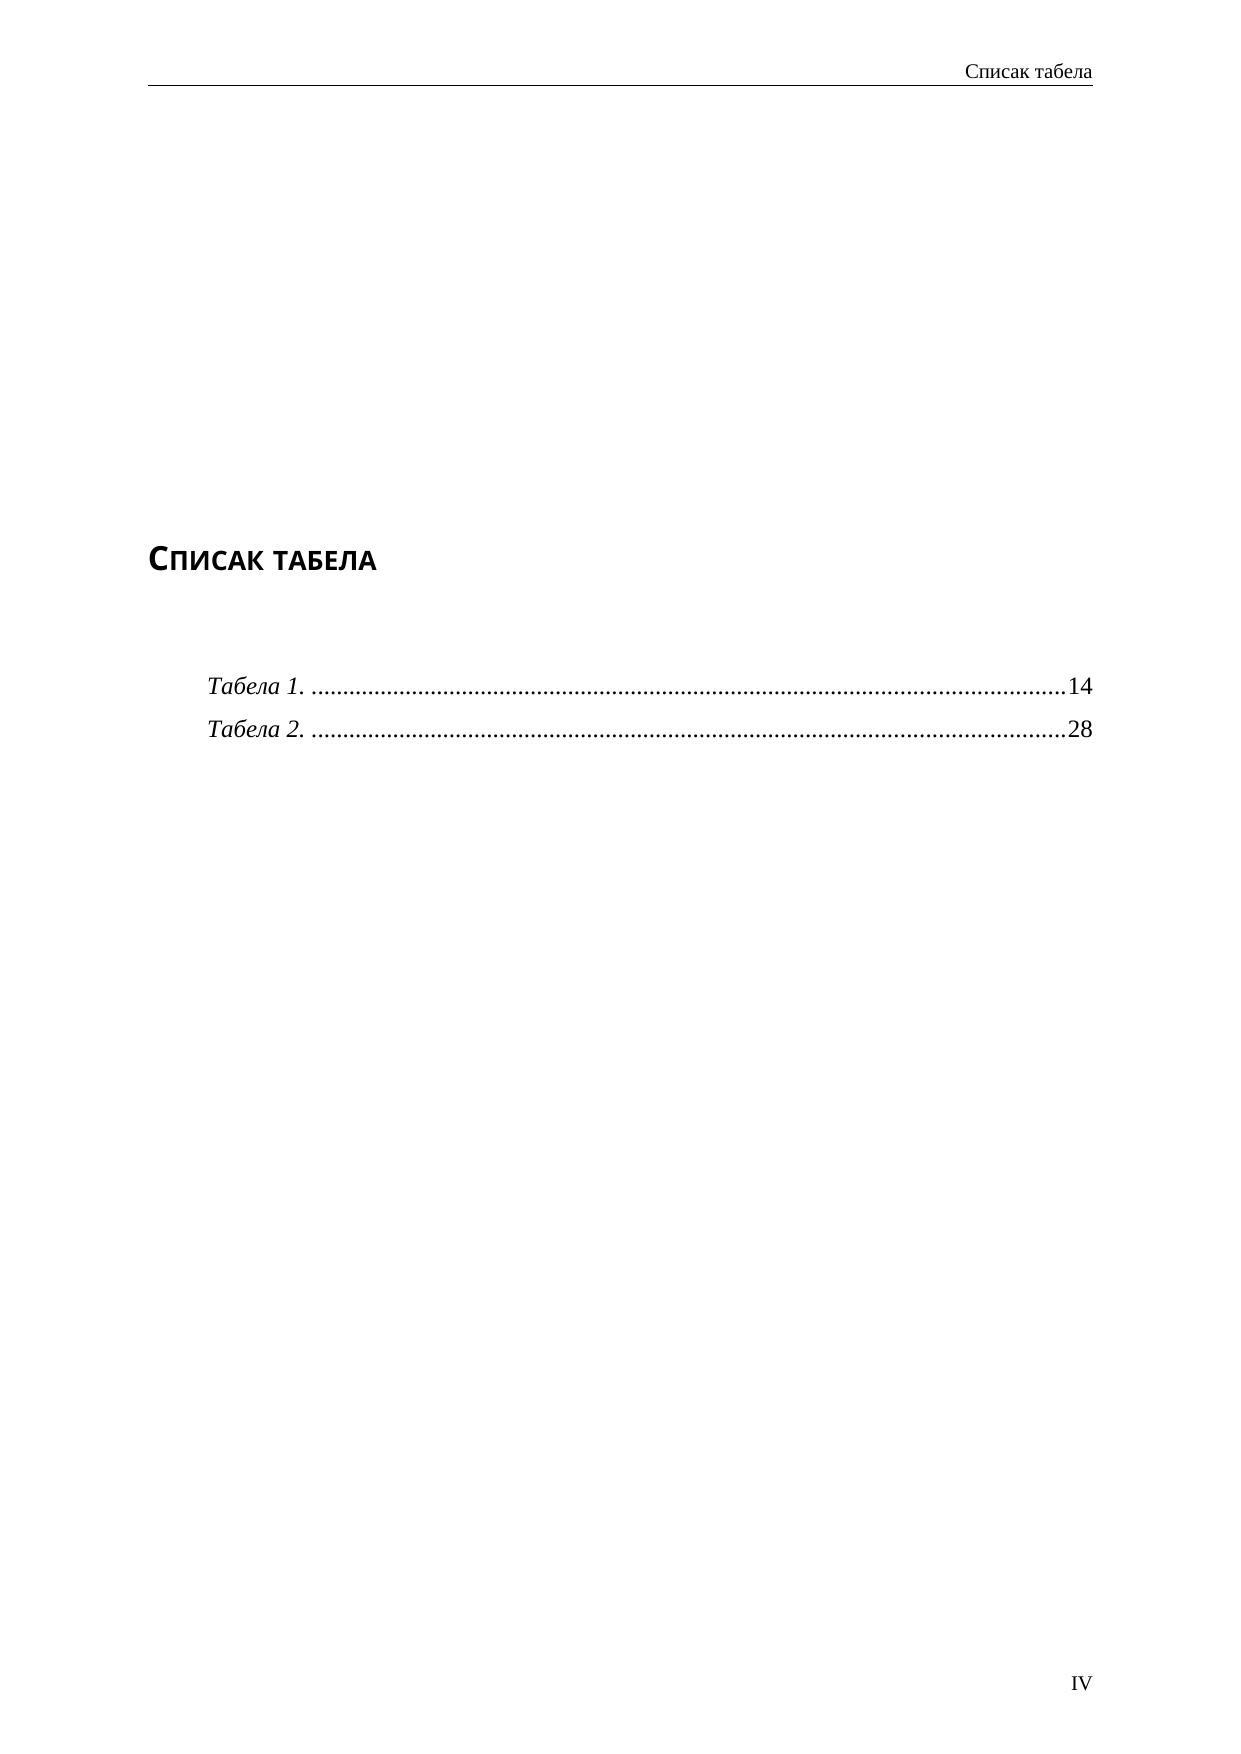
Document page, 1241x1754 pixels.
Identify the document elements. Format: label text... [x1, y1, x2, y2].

text Табела 2. . 28 [148, 714, 1093, 743]
text Табела 1. . 14 [148, 671, 1093, 700]
text Списак табела [148, 535, 1093, 580]
